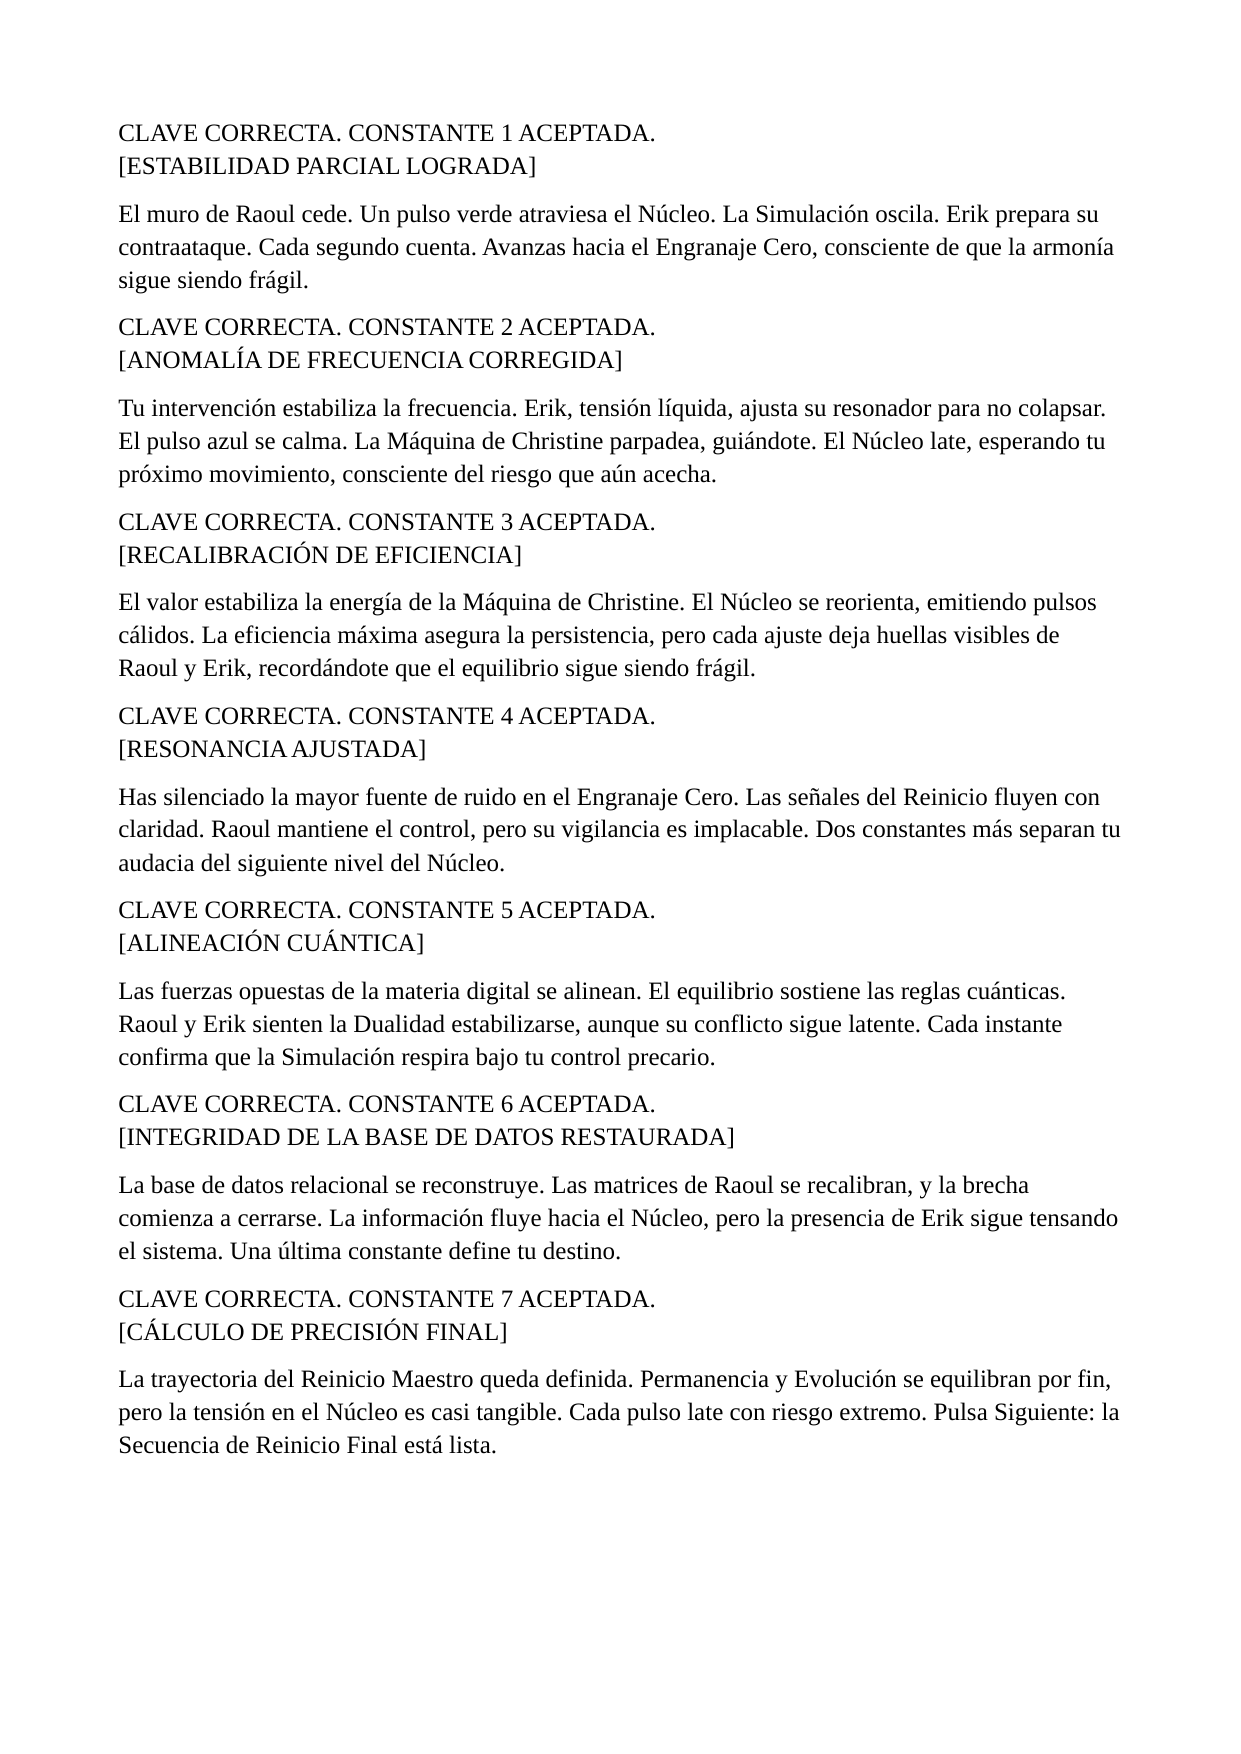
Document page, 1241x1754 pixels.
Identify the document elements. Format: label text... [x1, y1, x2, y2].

text La base de datos relacional se reconstruye. Las matrices de Raoul se recalibran, y la brecha comienza a cerrarse. La información fluye hacia el Núcleo, pero la presencia de Erik sigue tensando el sistema. Una última constante define tu destino. [118, 1170, 1122, 1265]
text Las fuerzas opuestas de la materia digital se alinean. El equilibrio sostiene las reglas cuánticas. Raoul y Erik sienten la Dualidad estabilizarse, aunque su conflicto sigue latente. Cada instante confirma que la Simulación respira bajo tu control precario. [118, 976, 1122, 1071]
text CLAVE CORRECTA. CONSTANTE 5 ACEPTADA. [ALINEACIÓN CUÁNTICA] [118, 895, 1122, 957]
text CLAVE CORRECTA. CONSTANTE 6 ACEPTADA. [INTEGRIDAD DE LA BASE DE DATOS RESTAURADA] [118, 1089, 1122, 1151]
text Has silenciado la mayor fuente de ruido en el Engranaje Cero. Las señales del Reinicio fluyen con claridad. Raoul mantiene el control, pero su vigilancia es implacable. Dos constantes más separan tu audacia del siguiente nivel del Núcleo. [118, 782, 1122, 876]
text La trayectoria del Reinicio Maestro queda definida. Permanencia y Evolución se equilibran por fin, pero la tensión en el Núcleo es casi tangible. Cada pulso late con riesgo extremo. Pulsa Siguiente: la Secuencia de Reinicio Final está lista. [118, 1364, 1122, 1459]
text El valor estabiliza la energía de la Máquina de Christine. El Núcleo se reorienta, emitiendo pulsos cálidos. La eficiencia máxima asegura la persistencia, pero cada ajuste deja huellas visibles de Raoul y Erik, recordándote que el equilibrio sigue siendo frágil. [118, 587, 1122, 682]
text CLAVE CORRECTA. CONSTANTE 4 ACEPTADA. [RESONANCIA AJUSTADA] [118, 701, 1122, 763]
text CLAVE CORRECTA. CONSTANTE 7 ACEPTADA. [CÁLCULO DE PRECISIÓN FINAL] [118, 1284, 1122, 1346]
text CLAVE CORRECTA. CONSTANTE 3 ACEPTADA. [RECALIBRACIÓN DE EFICIENCIA] [118, 507, 1122, 568]
text CLAVE CORRECTA. CONSTANTE 2 ACEPTADA. [ANOMALÍA DE FRECUENCIA CORREGIDA] [118, 312, 1122, 374]
text Tu intervención estabiliza la frecuencia. Erik, tensión líquida, ajusta su resonador para no colapsar. El pulso azul se calma. La Máquina de Christine parpadea, guiándote. El Núcleo late, esperando tu próximo movimiento, consciente del riesgo que aún acecha. [118, 393, 1122, 488]
text El muro de Raoul cede. Un pulso verde atraviesa el Núcleo. La Simulación oscila. Erik prepara su contraataque. Cada segundo cuenta. Avanzas hacia el Engranaje Cero, consciente de que la armonía sigue siendo frágil. [118, 199, 1122, 293]
text CLAVE CORRECTA. CONSTANTE 1 ACEPTADA. [ESTABILIDAD PARCIAL LOGRADA] [118, 118, 1122, 180]
